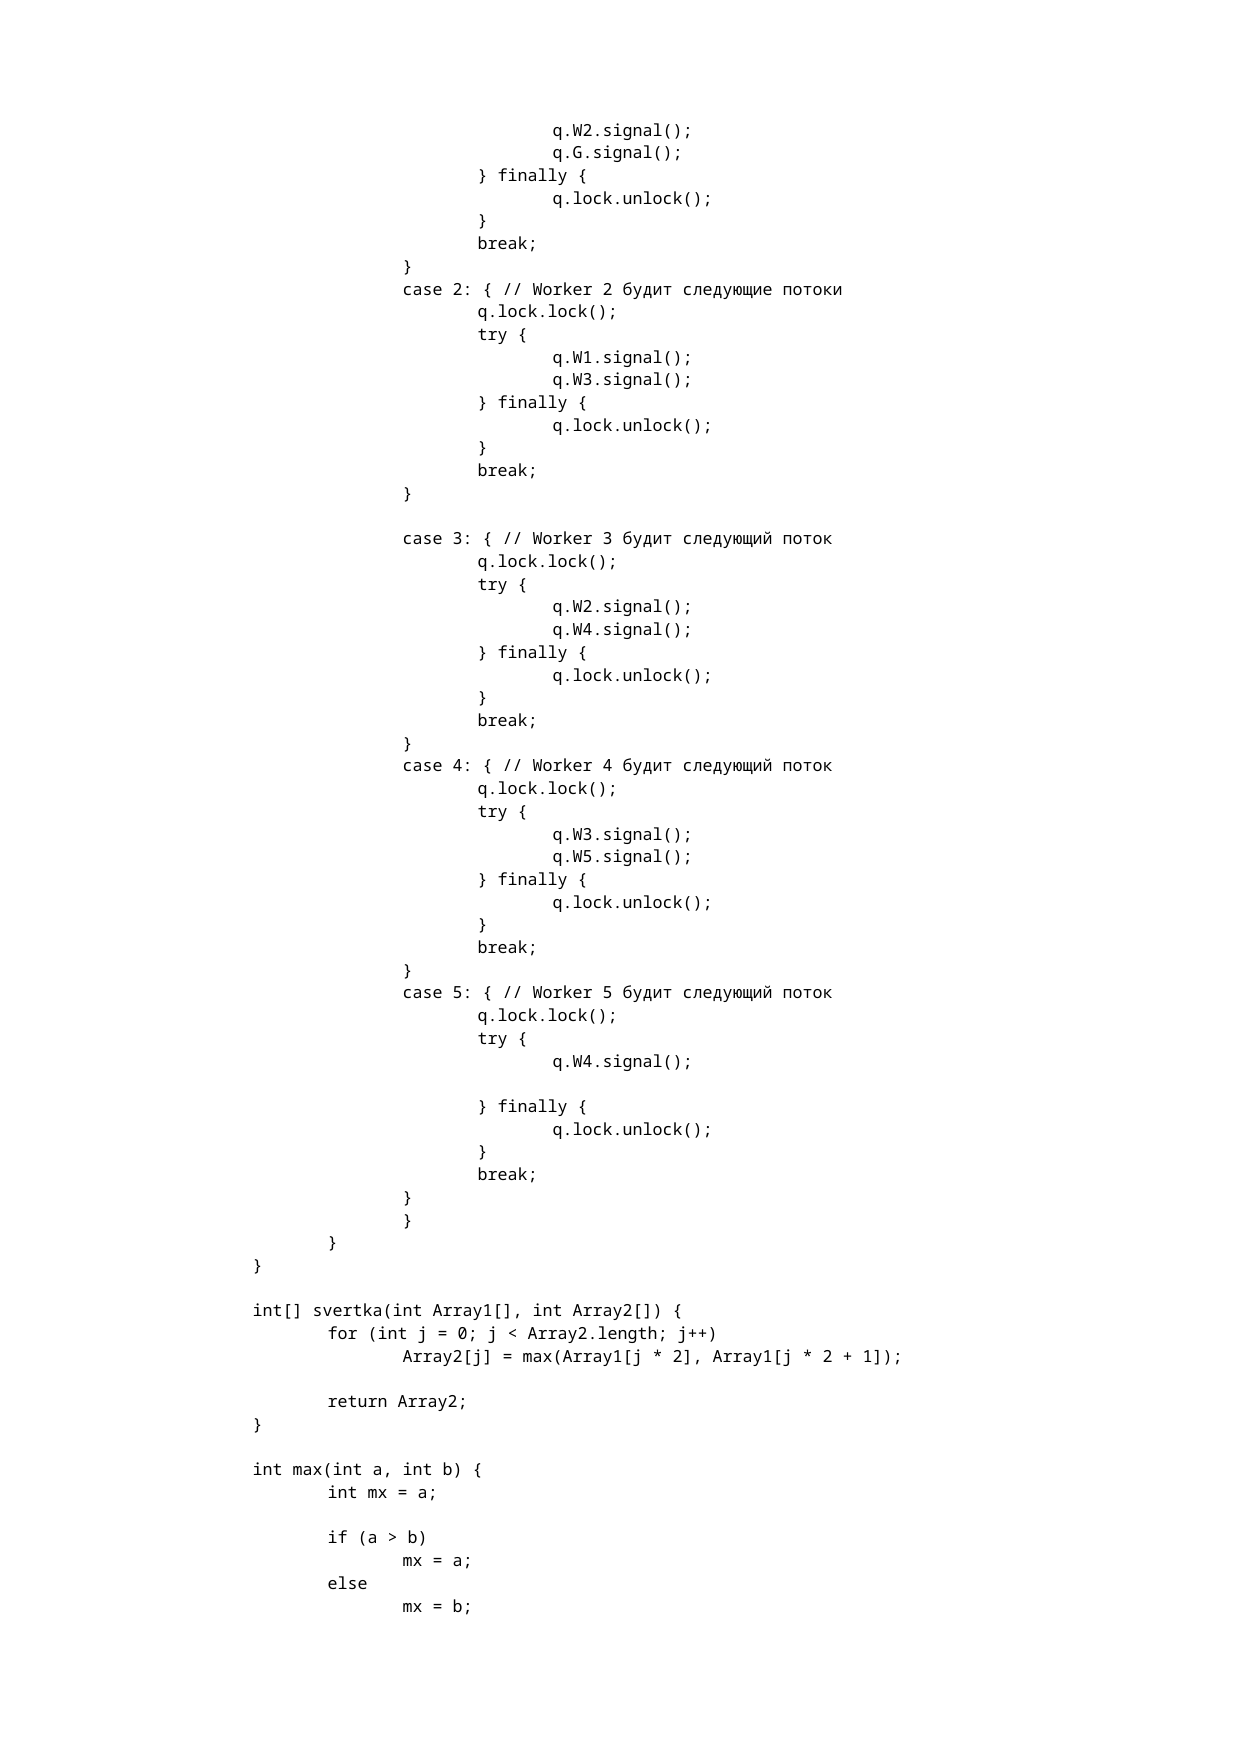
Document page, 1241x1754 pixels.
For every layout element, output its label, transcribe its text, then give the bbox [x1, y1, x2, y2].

text } [177, 1231, 1152, 1253]
text break; [177, 459, 1152, 481]
text case 2: { // Worker 2 будит следующие потоки [177, 277, 1152, 300]
text break; [177, 936, 1152, 958]
text q.lock.unlock(); [177, 1117, 1152, 1140]
text } [177, 1140, 1152, 1163]
text q.W5.signal(); [177, 845, 1152, 867]
text break; [177, 232, 1152, 254]
text int mx = a; [177, 1481, 1152, 1503]
text q.W4.signal(); [177, 618, 1152, 640]
text } finally { [177, 867, 1152, 890]
text mx = a; [177, 1549, 1152, 1571]
text q.W3.signal(); [177, 368, 1152, 391]
text q.G.signal(); [177, 141, 1152, 163]
text q.W2.signal(); [177, 118, 1152, 141]
text break; [177, 708, 1152, 731]
text } [177, 1412, 1152, 1435]
text } [177, 686, 1152, 708]
text } [177, 913, 1152, 936]
text q.lock.lock(); [177, 300, 1152, 322]
text } [177, 958, 1152, 981]
text } [177, 1253, 1152, 1276]
text q.lock.unlock(); [177, 890, 1152, 913]
text q.W1.signal(); [177, 345, 1152, 368]
text q.lock.unlock(); [177, 186, 1152, 209]
text for (int j = 0; j < Array2.length; j++) [177, 1322, 1152, 1344]
text } finally { [177, 1094, 1152, 1117]
text } finally { [177, 640, 1152, 663]
text } [177, 209, 1152, 232]
text q.lock.lock(); [177, 549, 1152, 572]
text case 3: { // Worker 3 будит следующий поток [177, 527, 1152, 549]
text try { [177, 322, 1152, 345]
text try { [177, 799, 1152, 822]
text q.lock.lock(); [177, 777, 1152, 799]
text } finally { [177, 391, 1152, 413]
text if (a > b) [177, 1526, 1152, 1549]
text break; [177, 1163, 1152, 1185]
text return Array2; [177, 1390, 1152, 1412]
text } [177, 1185, 1152, 1208]
text } [177, 436, 1152, 459]
text try { [177, 1026, 1152, 1049]
text case 5: { // Worker 5 будит следующий поток [177, 981, 1152, 1004]
text int[] svertka(int Array1[], int Array2[]) { [177, 1299, 1152, 1322]
text mx = b; [177, 1594, 1152, 1617]
text Array2[j] = max(Array1[j * 2], Array1[j * 2 + 1]); [177, 1344, 1152, 1367]
text case 4: { // Worker 4 будит следующий поток [177, 754, 1152, 777]
text q.lock.unlock(); [177, 413, 1152, 436]
text q.lock.lock(); [177, 1004, 1152, 1026]
text try { [177, 572, 1152, 595]
text q.W4.signal(); [177, 1049, 1152, 1072]
text } [177, 731, 1152, 754]
text int max(int a, int b) { [177, 1458, 1152, 1481]
text } finally { [177, 163, 1152, 186]
text else [177, 1571, 1152, 1594]
text } [177, 481, 1152, 504]
text q.lock.unlock(); [177, 663, 1152, 686]
text q.W2.signal(); [177, 595, 1152, 618]
text } [177, 1208, 1152, 1231]
text q.W3.signal(); [177, 822, 1152, 845]
text } [177, 254, 1152, 277]
